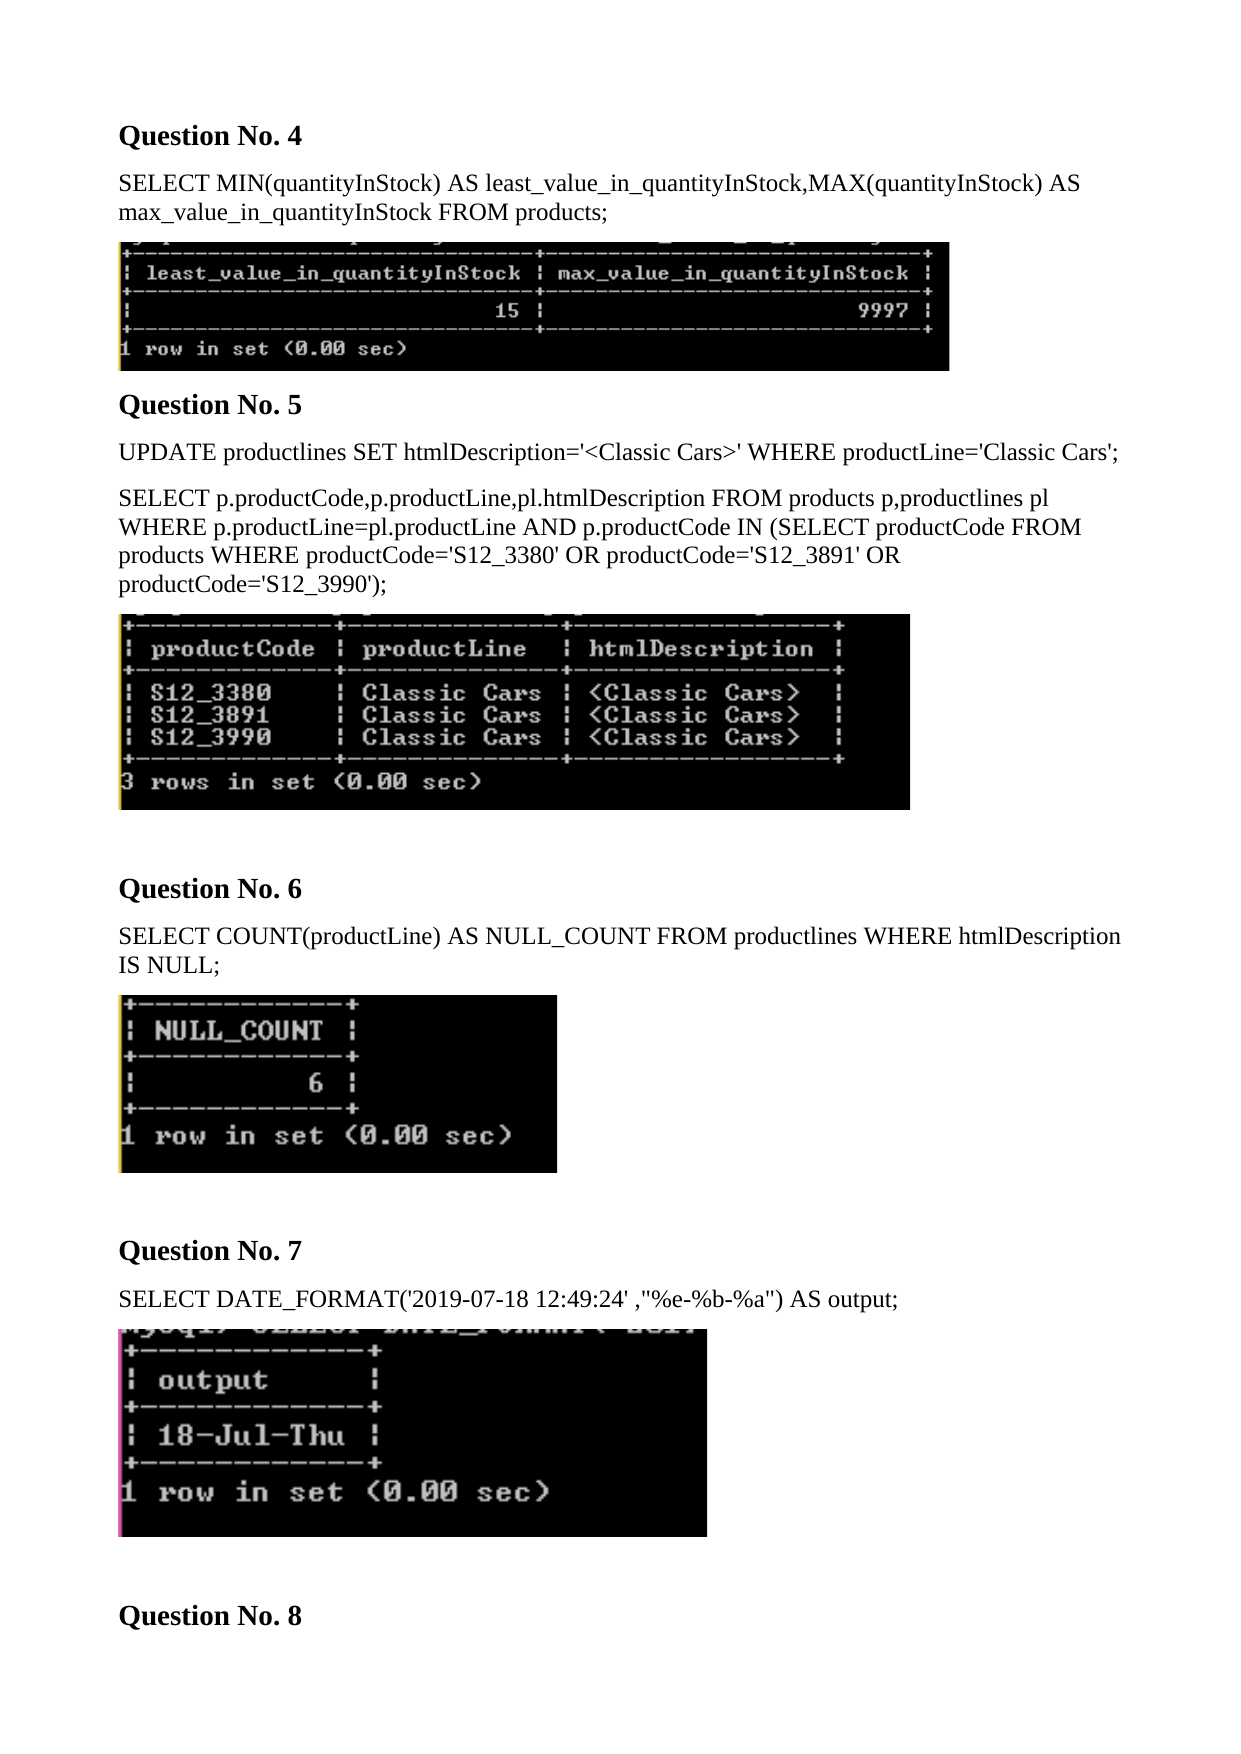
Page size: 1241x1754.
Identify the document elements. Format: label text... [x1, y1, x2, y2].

text SELECT p.productCode,p.productLine,pl.htmlDescription FROM products p,productlines pl WHERE p.productLine=pl.productLine AND p.productCode IN (SELECT productCode FROM products WHERE productCode='S12_3380' OR productCode='S12_3891' OR productCode='S12_3990'); [118, 483, 1122, 598]
text UPDATE productlines SET htmlDescription='<Classic Cars>' WHERE productLine='Classic Cars'; [118, 437, 1122, 466]
text SELECT COUNT(productLine) AS NULL_COUNT FROM productlines WHERE htmlDescription IS NULL; [118, 921, 1122, 979]
text Question No. 4 [118, 118, 1122, 152]
text Question No. 6 [118, 871, 1122, 905]
text Question No. 7 [118, 1233, 1122, 1267]
text SELECT MIN(quantityInStock) AS least_value_in_quantityInStock,MAX(quantityInStock) AS max_value_in_quantityInStock FROM products; [118, 168, 1122, 226]
text Question No. 8 [118, 1598, 1122, 1632]
text SELECT DATE_FORMAT('2019-07-18 12:49:24' ,"%e-%b-%a") AS output; [118, 1284, 1122, 1312]
text Question No. 5 [118, 387, 1122, 421]
